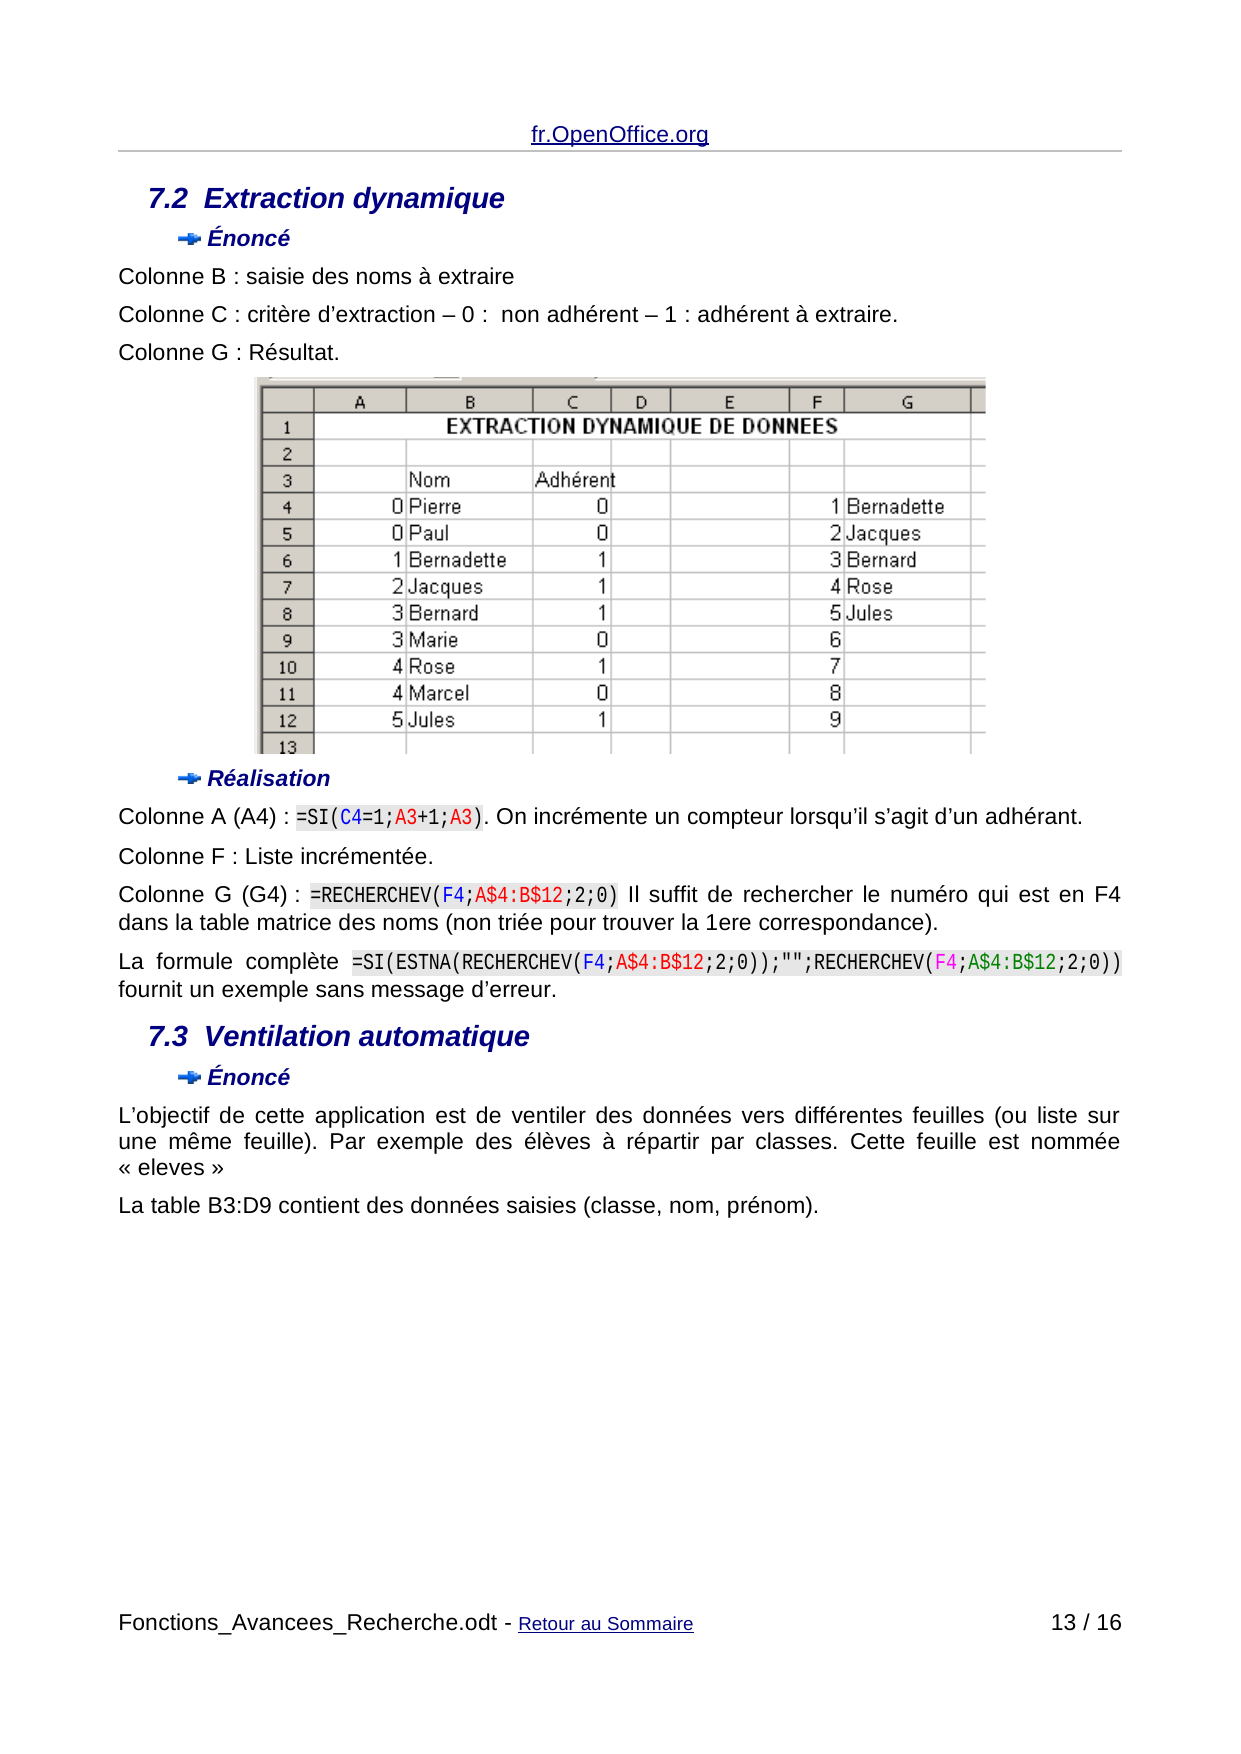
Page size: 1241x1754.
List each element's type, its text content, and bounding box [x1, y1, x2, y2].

text Colonne G : Résultat. [118, 339, 1122, 365]
picture [178, 773, 201, 784]
subtitle Réalisation [177, 765, 1122, 791]
text Colonne B : saisie des noms à extraire [118, 264, 1122, 290]
text Colonne G (G4) : =RECHERCHEV(F4;A$4:B$12;2;0) Il suffit de rechercher le numéro qui est en F4 dans la table matrice des noms (non triée pour trouver la 1ere correspondance). [118, 881, 1122, 935]
text La table B3:D9 contient des données saisies (classe, nom, prénom). [118, 1192, 1122, 1218]
picture [254, 377, 986, 754]
text Colonne F : Liste incrémentée. [118, 843, 1122, 869]
subtitle Ventilation automatique [148, 1020, 1122, 1053]
picture [178, 233, 201, 245]
text Colonne A (A4) : =SI(C4=1;A3+1;A3). On incrémente un compteur lorsqu’il s’agit d’un adhérant. [118, 803, 1122, 831]
subtitle Extraction dynamique [148, 182, 1122, 214]
text Colonne C : critère d’extraction – 0 : non adhérent – 1 : adhérent à extraire. [118, 301, 1122, 327]
subtitle Énoncé [177, 226, 1122, 252]
picture [178, 1071, 201, 1084]
text L’objectif de cette application est de ventiler des données vers différentes feuilles (ou liste sur une même feuille). Par exemple des élèves à répartir par classes. Cette feuille est nommée « eleves » [118, 1102, 1122, 1180]
subtitle Énoncé [177, 1064, 1122, 1091]
text La formule complète =SI(ESTNA(RECHERCHEV(F4;A$4:B$12;2;0));"";RECHERCHEV(F4;A$4:B$12;2;0)) fournit un exemple sans message d’erreur. [118, 947, 1122, 1002]
